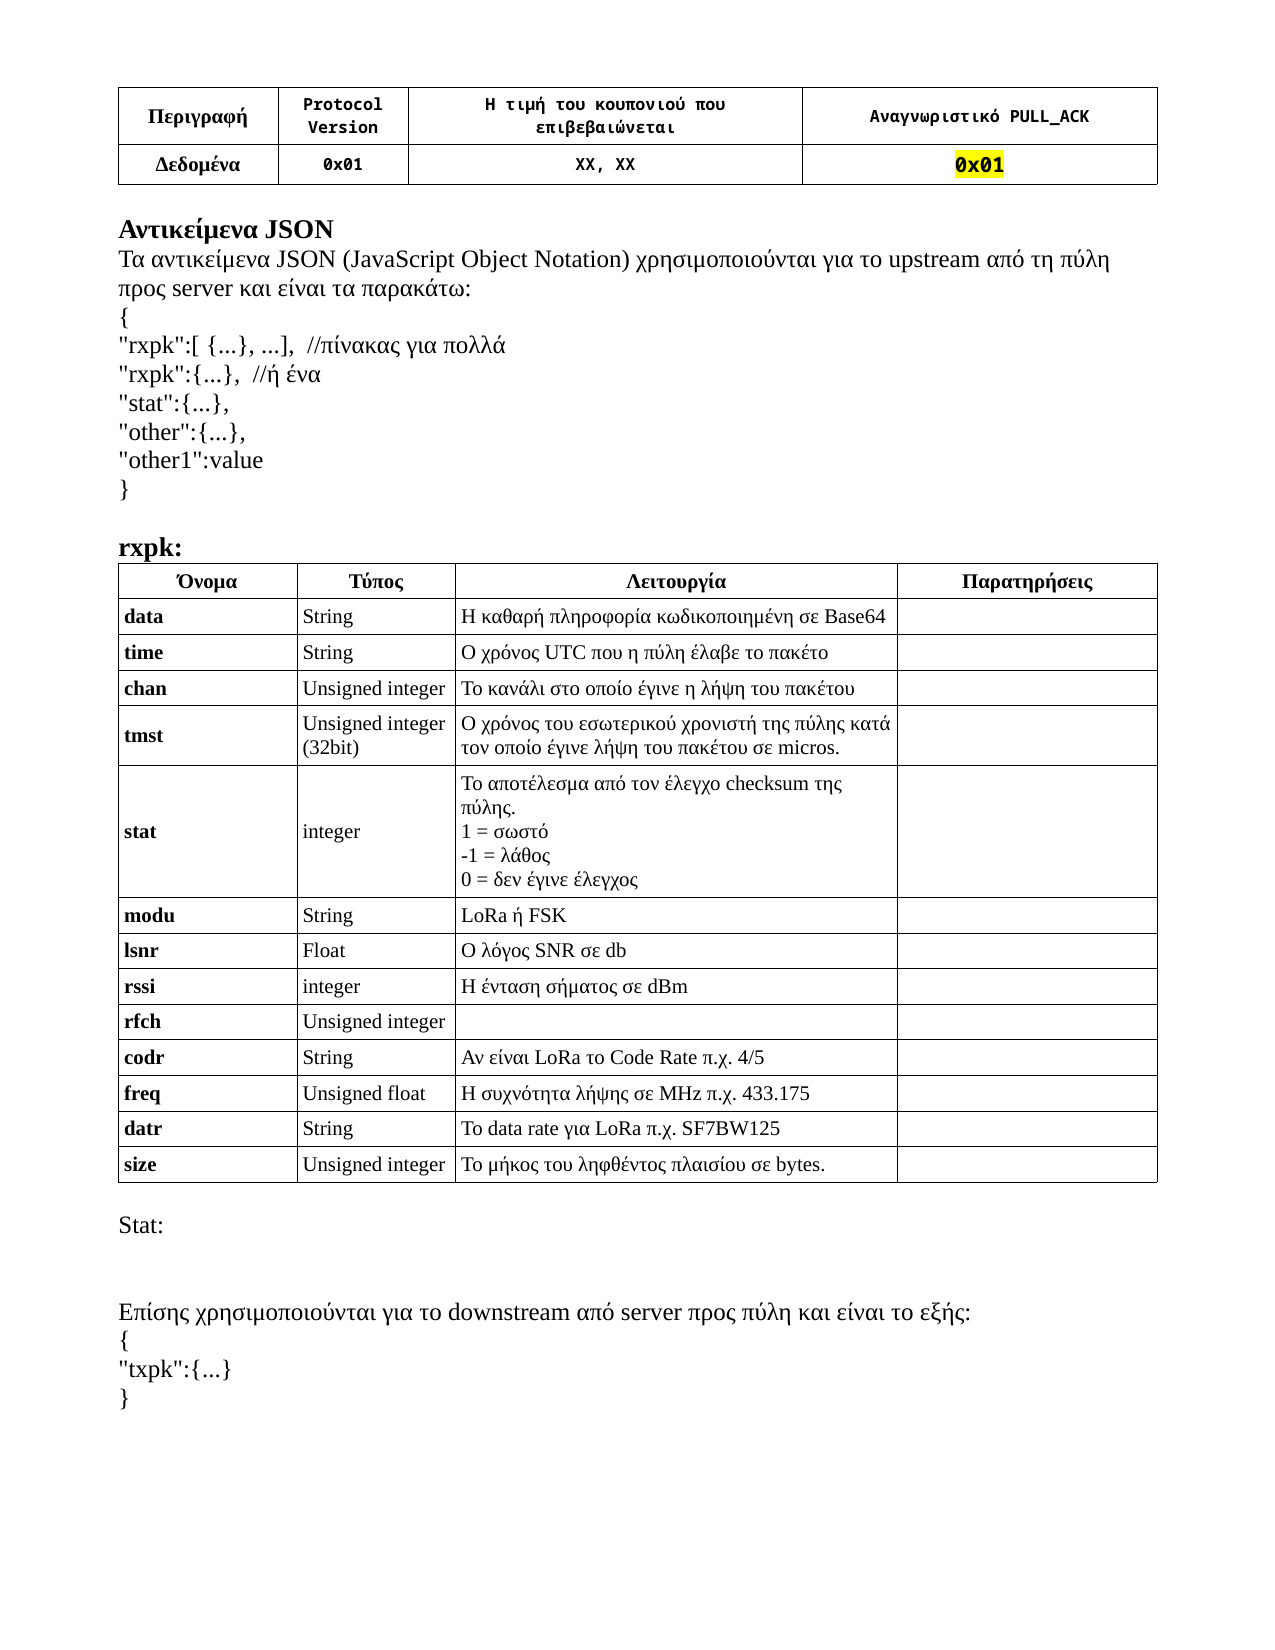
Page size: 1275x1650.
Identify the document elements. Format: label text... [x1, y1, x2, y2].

table_cell [898, 766, 1157, 897]
table_cell Unsigned integer [298, 1147, 455, 1182]
table_cell Το μήκος του ληφθέντος πλαισίου σε bytes. [456, 1147, 897, 1182]
table_cell [898, 635, 1157, 669]
table_cell [898, 671, 1157, 705]
table_cell Δεδομένα [119, 145, 278, 184]
table_cell Το κανάλι στο οποίο έγινε η λήψη του πακέτου [456, 671, 897, 705]
table_cell data [119, 599, 297, 634]
table_cell [898, 1040, 1157, 1075]
text rxpk: [118, 532, 1157, 563]
table_cell [898, 706, 1157, 765]
table_cell modu [119, 898, 297, 932]
table_cell Αν είναι LoRa το Code Rate π.χ. 4/5 [456, 1040, 897, 1075]
table_cell Unsigned integer [298, 1005, 455, 1039]
table_cell String [298, 1112, 455, 1146]
table_cell 0x01 [803, 145, 1157, 184]
table_cell String [298, 1040, 455, 1075]
text Αντικείμενα JSON [118, 213, 1157, 244]
table_cell freq [119, 1076, 297, 1111]
text "rxpk":{...}, //ή ένα [118, 359, 1157, 388]
text } [118, 474, 1157, 503]
table_cell Float [298, 934, 455, 968]
table_cell Η καθαρή πληροφορία κωδικοποιημένη σε Base64 [456, 599, 897, 634]
table_cell Το data rate για LoRa π.χ. SF7BW125 [456, 1112, 897, 1146]
table_cell Η συχνότητα λήψης σε MHz π.χ. 433.175 [456, 1076, 897, 1111]
table_cell codr [119, 1040, 297, 1075]
table_cell size [119, 1147, 297, 1182]
table_cell [898, 1076, 1157, 1111]
table_cell Ο λόγος SNR σε db [456, 934, 897, 968]
text "other1":value [118, 445, 1157, 474]
table_cell stat [119, 766, 297, 897]
table_cell [898, 898, 1157, 932]
table_cell time [119, 635, 297, 669]
text Επίσης χρησιμοποιούνται για το downstream από server προς πύλη και είναι το εξής: [118, 1297, 1157, 1326]
table_cell String [298, 635, 455, 669]
table_cell rssi [119, 969, 297, 1004]
text Τα αντικείμενα JSON (JavaScript Object Notation) χρησιμοποιούνται για το upstream από τη πύλη προς server και είναι τα παρακάτω: [118, 244, 1157, 302]
text "stat":{...}, [118, 388, 1157, 417]
table_cell [456, 1005, 897, 1039]
table_cell chan [119, 671, 297, 705]
table_cell String [298, 898, 455, 932]
table_cell Η ένταση σήματος σε dBm [456, 969, 897, 1004]
table_cell XX, XX [409, 145, 802, 184]
table_cell Unsigned integer [298, 671, 455, 705]
table_cell tmst [119, 706, 297, 765]
table_cell [898, 599, 1157, 634]
table_cell [898, 934, 1157, 968]
table_cell rfch [119, 1005, 297, 1039]
table_cell [898, 1005, 1157, 1039]
table_header Παρατηρήσεις [898, 564, 1157, 598]
text Stat: [118, 1211, 1157, 1239]
table_cell [898, 1147, 1157, 1182]
text "rxpk":[ {...}, ...], //πίνακας για πολλά [118, 330, 1157, 359]
table_cell Ο χρόνος UTC που η πύλη έλαβε το πακέτο [456, 635, 897, 669]
table_cell Αναγνωριστικό PULL_ACK [803, 88, 1157, 144]
table_cell Το αποτέλεσμα από τον έλεγχο checksum της πύλης. 1 = σωστό -1 = λάθος 0 = δεν έγινε έλεγχος [456, 766, 897, 897]
text } [118, 1383, 1157, 1412]
table_cell [898, 969, 1157, 1004]
table_cell integer [298, 969, 455, 1004]
table_cell 0x01 [279, 145, 408, 184]
table_cell Unsigned float [298, 1076, 455, 1111]
table_cell String [298, 599, 455, 634]
table_header Όνομα [119, 564, 297, 598]
table_cell datr [119, 1112, 297, 1146]
table_cell Unsigned integer (32bit) [298, 706, 455, 765]
table_cell Ο χρόνος του εσωτερικού χρονιστή της πύλης κατά τον οποίο έγινε λήψη του πακέτου σε micros. [456, 706, 897, 765]
text { [118, 302, 1157, 330]
table_cell LoRa ή FSK [456, 898, 897, 932]
text { [118, 1326, 1157, 1354]
text "txpk":{...} [118, 1354, 1157, 1383]
text "other":{...}, [118, 417, 1157, 445]
table_header Λειτουργία [456, 564, 897, 598]
table_cell lsnr [119, 934, 297, 968]
table_cell integer [298, 766, 455, 897]
table_cell [898, 1112, 1157, 1146]
table_cell Περιγραφή [119, 88, 278, 144]
table_cell Protocol Version [279, 88, 408, 144]
table_cell Η τιμή του κουπονιού που επιβεβαιώνεται [409, 88, 802, 144]
table_header Τύπος [298, 564, 455, 598]
